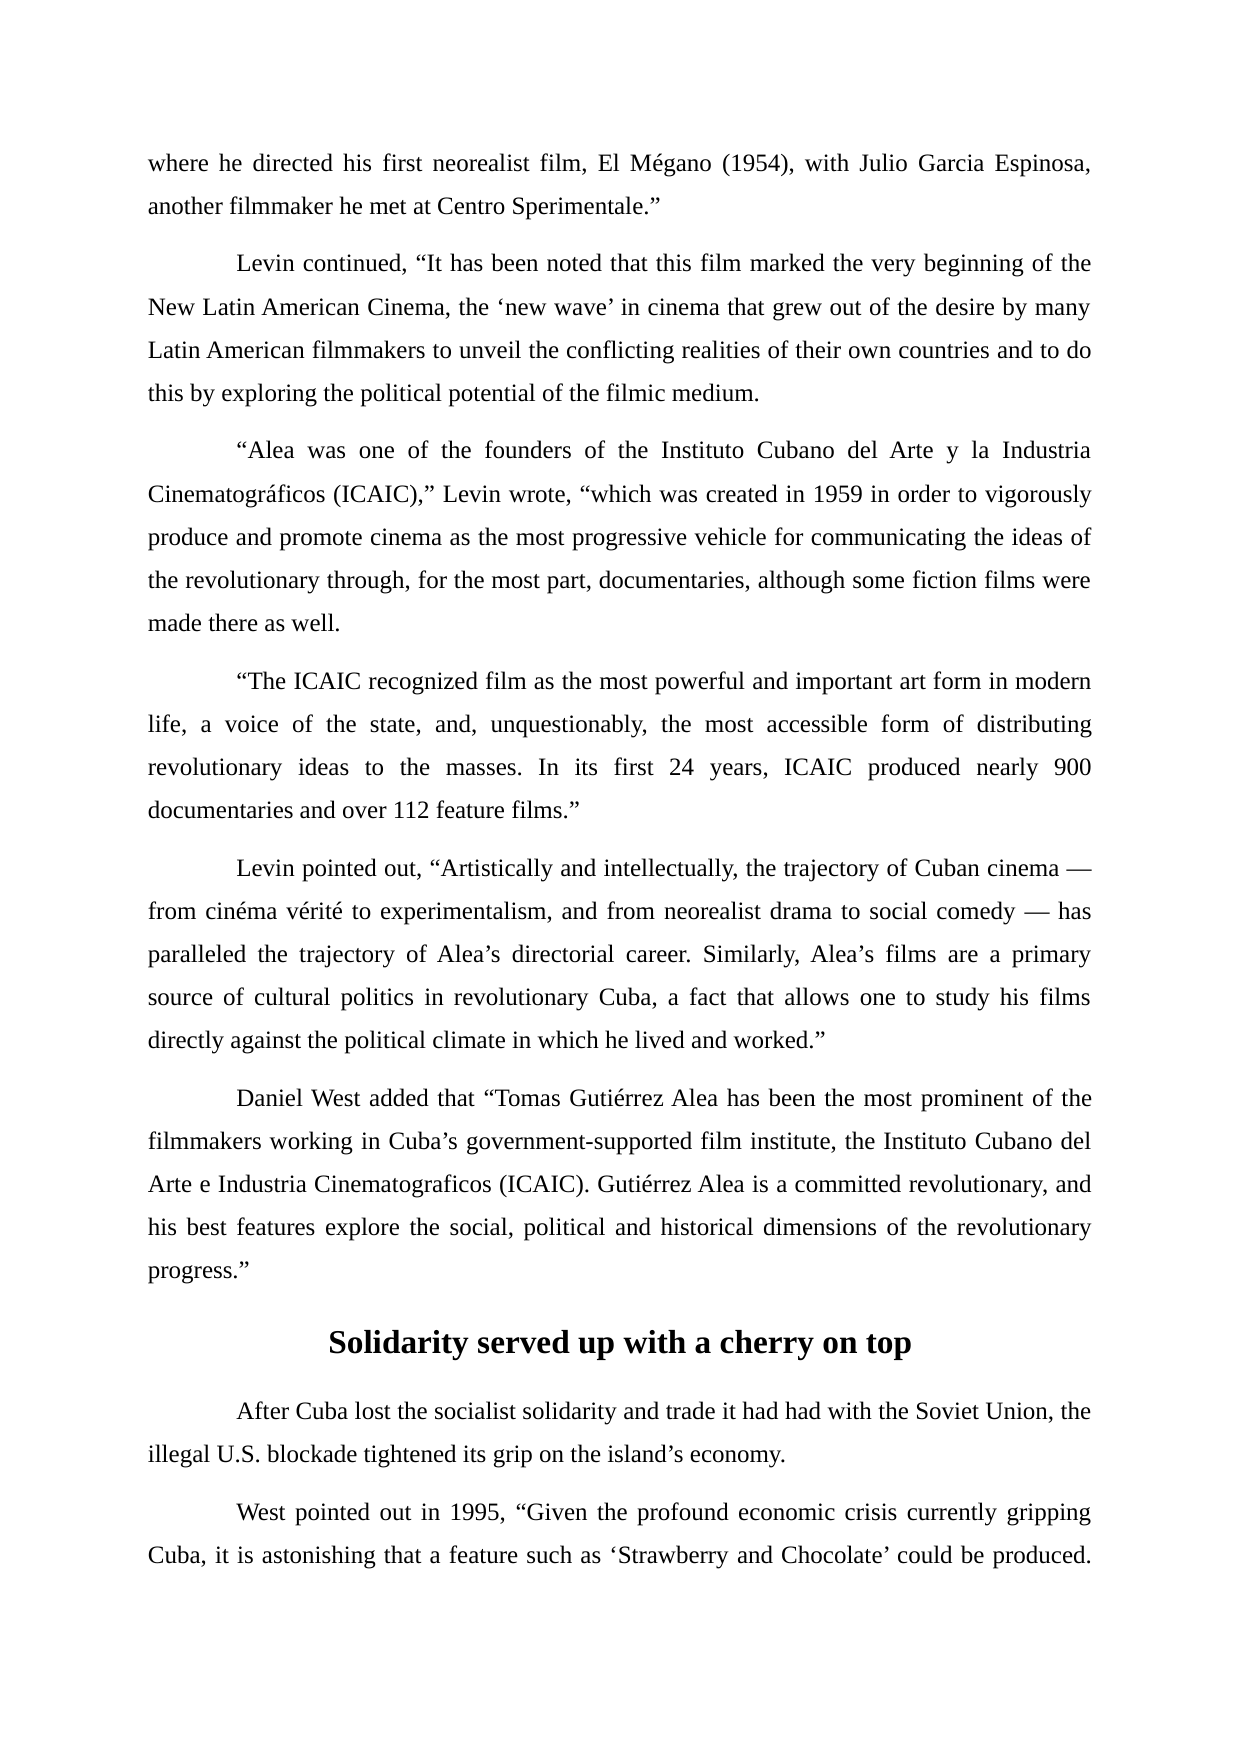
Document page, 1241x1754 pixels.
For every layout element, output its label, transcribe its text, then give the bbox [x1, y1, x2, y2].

text Daniel West added that “Tomas Gutiérrez Alea has been the most prominent of the filmmakers working in Cuba’s government-supported film institute, the Instituto Cubano del Arte e Industria Cinematograficos (ICAIC). Gutiérrez Alea is a committed revolutionary, and his best features explore the social, political and historical dimensions of the revolutionary progress.” [148, 1083, 1093, 1284]
text where he directed his first neorealist film, El Mégano (1954), with Julio Garcia Espinosa, another filmmaker he met at Centro Sperimentale.” [148, 148, 1093, 219]
text “The ICAIC recognized film as the most powerful and important art form in modern life, a voice of the state, and, unquestionably, the most accessible form of distributing revolutionary ideas to the masses. In its first 24 years, ICAIC produced nearly 900 documentaries and over 112 feature films.” [148, 666, 1093, 824]
text West pointed out in 1995, “Given the profound economic crisis currently gripping Cuba, it is astonishing that a feature such as ‘Strawberry and Chocolate’ could be produced. [148, 1497, 1093, 1569]
text “Alea was one of the founders of the Instituto Cubano del Arte y la Industria Cinematográficos (ICAIC),” Levin wrote, “which was created in 1959 in order to vigorously produce and promote cinema as the most progressive vehicle for communicating the ideas of the revolutionary through, for the most part, documentaries, although some fiction films were made there as well. [148, 436, 1093, 637]
text Levin continued, “It has been noted that this film marked the very beginning of the New Latin American Cinema, the ‘new wave’ in cinema that grew out of the desire by many Latin American filmmakers to unveil the conflicting realities of their own countries and to do this by exploring the political potential of the filmic medium. [148, 248, 1093, 407]
subtitle Solidarity served up with a cherry on top [148, 1322, 1093, 1360]
text After Cuba lost the socialist solidarity and trade it had had with the Soviet Union, the illegal U.S. blockade tightened its grip on the island’s economy. [148, 1396, 1093, 1468]
text Levin pointed out, “Artistically and intellectually, the trajectory of Cuban cinema — from cinéma vérité to experimentalism, and from neorealist drama to social comedy — has paralleled the trajectory of Alea’s directorial career. Similarly, Alea’s films are a primary source of cultural politics in revolutionary Cuba, a fact that allows one to study his films directly against the political climate in which he lived and worked.” [148, 853, 1093, 1054]
